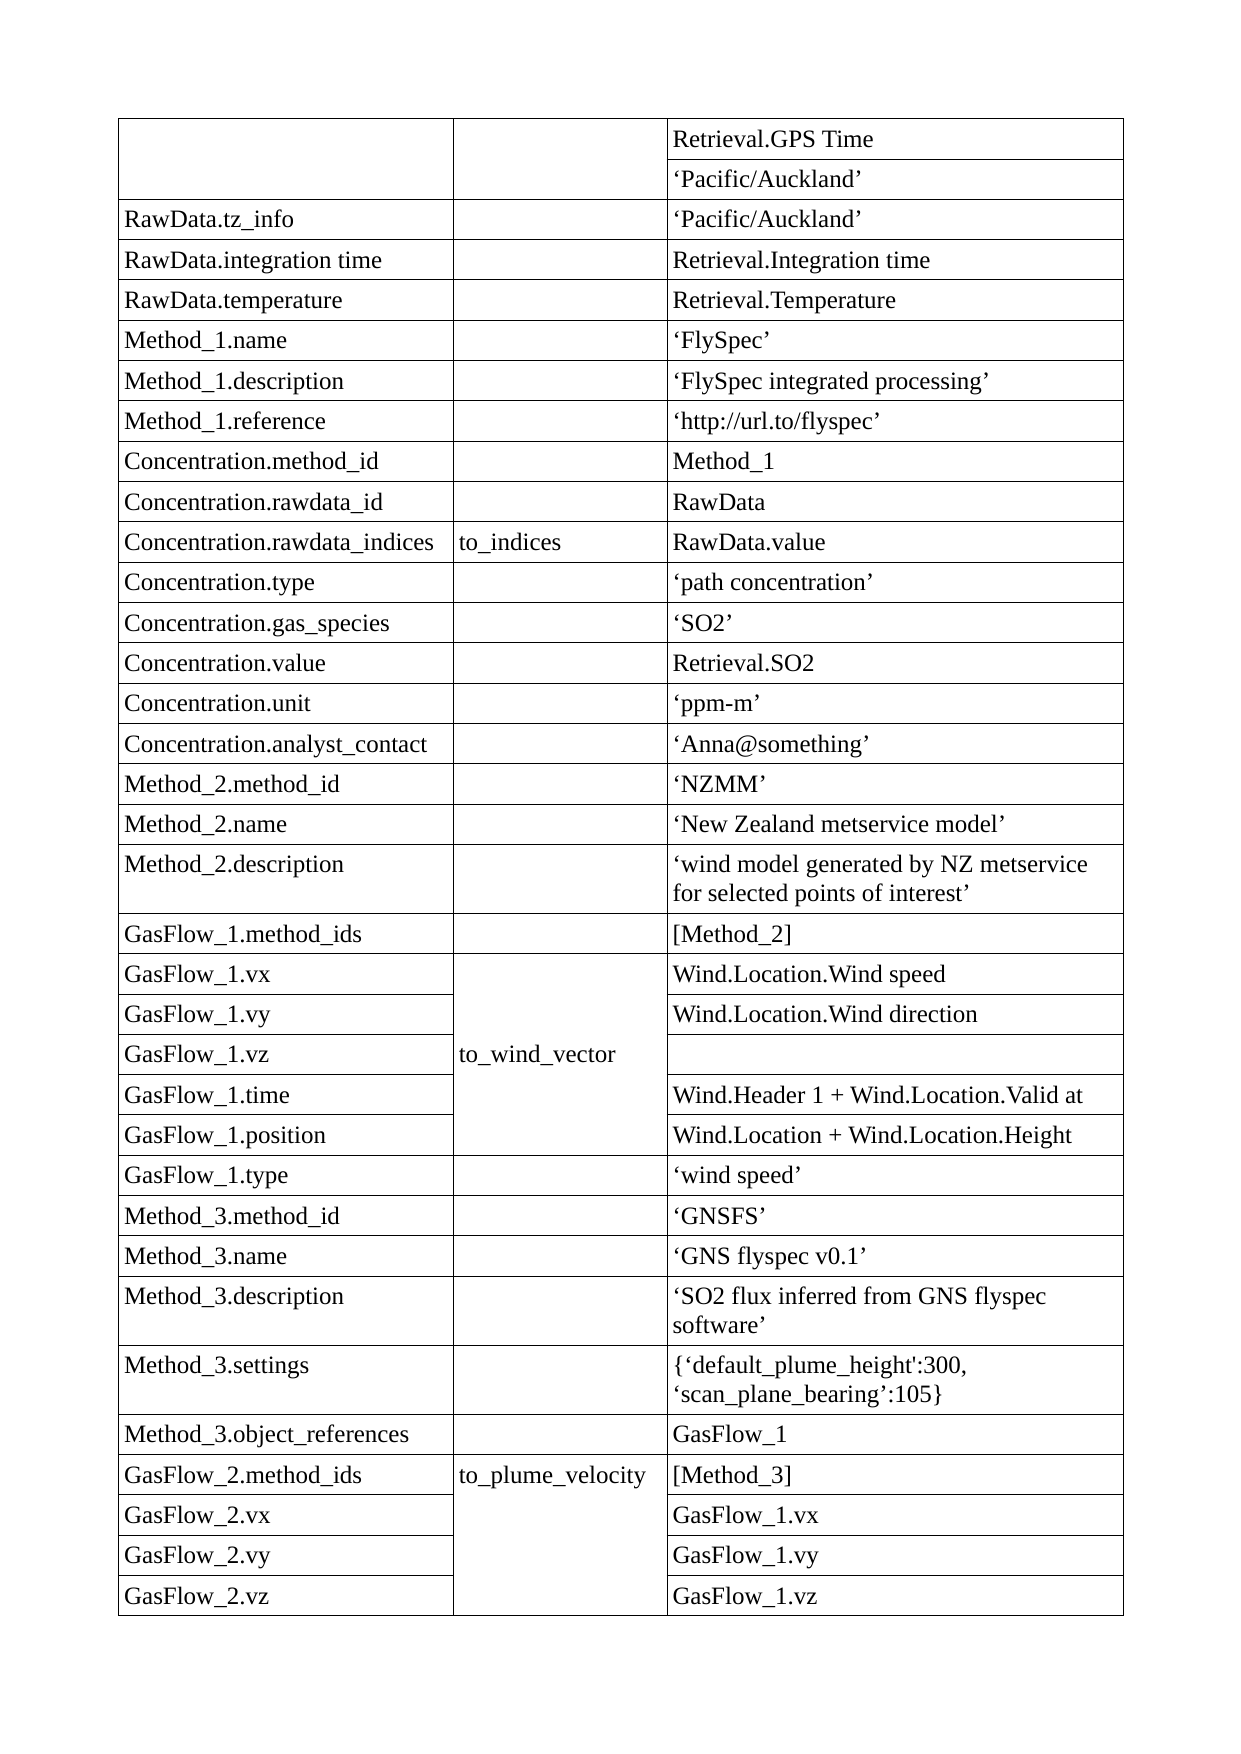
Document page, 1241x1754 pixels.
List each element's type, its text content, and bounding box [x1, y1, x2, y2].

table_cell [454, 482, 667, 521]
table_cell ‘ppm-m’ [668, 684, 1123, 723]
table_cell Wind.Location.Wind speed [668, 954, 1123, 993]
table_cell [Method_2] [668, 914, 1123, 953]
table_cell [454, 200, 667, 239]
table_cell [119, 119, 453, 199]
table_cell [454, 321, 667, 360]
table_cell Concentration.value [119, 643, 453, 682]
table_cell [454, 845, 667, 913]
table_cell Method_3.method_id [119, 1196, 453, 1235]
table_cell Retrieval.Integration time [668, 240, 1123, 279]
table_cell [454, 1415, 667, 1454]
table_cell Method_3.description [119, 1277, 453, 1345]
table_cell [454, 805, 667, 844]
table_cell GasFlow_1.vy [668, 1536, 1123, 1575]
table_cell RawData.tz_info [119, 200, 453, 239]
table_cell [454, 1156, 667, 1195]
table_cell [454, 914, 667, 953]
table_cell RawData.value [668, 522, 1123, 562]
table_cell GasFlow_1.type [119, 1156, 453, 1195]
table_cell Method_1.name [119, 321, 453, 360]
table_cell [454, 643, 667, 682]
table_cell Method_2.method_id [119, 764, 453, 803]
table_cell GasFlow_1.vz [119, 1035, 453, 1074]
table_cell ‘FlySpec’ [668, 321, 1123, 360]
table_cell ‘GNSFS’ [668, 1196, 1123, 1235]
table_cell Concentration.rawdata_id [119, 482, 453, 521]
table_cell Concentration.analyst_contact [119, 724, 453, 763]
table_cell GasFlow_2.method_ids [119, 1455, 453, 1494]
table_cell GasFlow_1.vx [119, 954, 453, 993]
table_cell [Method_3] [668, 1455, 1123, 1494]
table_cell Concentration.unit [119, 684, 453, 723]
table_cell [454, 401, 667, 441]
table_cell [454, 1277, 667, 1345]
table_cell [454, 1346, 667, 1414]
table_cell ‘SO2 flux inferred from GNS flyspec software’ [668, 1277, 1123, 1345]
table_cell ‘wind speed’ [668, 1156, 1123, 1195]
table_cell Method_1.description [119, 361, 453, 400]
table_cell ‘path concentration’ [668, 563, 1123, 602]
table_cell [454, 603, 667, 642]
table_cell Retrieval.Temperature [668, 280, 1123, 320]
table_cell ‘FlySpec integrated processing’ [668, 361, 1123, 400]
table_cell to_wind_vector [454, 954, 667, 1155]
table_cell ‘Anna@something’ [668, 724, 1123, 763]
table_cell to_plume_velocity [454, 1455, 667, 1615]
table_cell GasFlow_2.vy [119, 1536, 453, 1575]
table_cell Concentration.gas_species [119, 603, 453, 642]
table_cell Method_2.description [119, 845, 453, 913]
table_cell GasFlow_1 [668, 1415, 1123, 1454]
table_cell RawData.integration time [119, 240, 453, 279]
table_cell [454, 1236, 667, 1276]
table_cell [454, 764, 667, 803]
table_cell RawData.temperature [119, 280, 453, 320]
table_cell [454, 724, 667, 763]
table_cell ‘NZMM’ [668, 764, 1123, 803]
table_cell Wind.Location + Wind.Location.Height [668, 1115, 1123, 1155]
table_cell RawData [668, 482, 1123, 521]
table_cell [454, 361, 667, 400]
table_cell Concentration.rawdata_indices [119, 522, 453, 562]
table_cell Method_1 [668, 442, 1123, 481]
table_cell ‘GNS flyspec v0.1’ [668, 1236, 1123, 1276]
table_cell Method_3.object_references [119, 1415, 453, 1454]
table_cell [454, 240, 667, 279]
table_cell GasFlow_2.vz [119, 1576, 453, 1615]
table_cell GasFlow_1.position [119, 1115, 453, 1155]
table_cell [454, 563, 667, 602]
table_cell Retrieval.SO2 [668, 643, 1123, 682]
table_cell [454, 442, 667, 481]
table_cell to_indices [454, 522, 667, 562]
table_cell ‘wind model generated by NZ metservice for selected points of interest’ [668, 845, 1123, 913]
table_cell Wind.Location.Wind direction [668, 995, 1123, 1034]
table_cell [454, 119, 667, 199]
table_cell GasFlow_1.vz [668, 1576, 1123, 1615]
table_cell ‘Pacific/Auckland’ [668, 200, 1123, 239]
table_cell GasFlow_2.vx [119, 1495, 453, 1535]
table_cell Wind.Header 1 + Wind.Location.Valid at [668, 1075, 1123, 1114]
table_cell [454, 280, 667, 320]
table_cell [454, 1196, 667, 1235]
table_cell GasFlow_1.vy [119, 995, 453, 1034]
table_cell ‘http://url.to/flyspec’ [668, 401, 1123, 441]
table_cell [454, 684, 667, 723]
table_cell ‘New Zealand metservice model’ [668, 805, 1123, 844]
table_cell Method_3.name [119, 1236, 453, 1276]
table_cell ‘Pacific/Auckland’ [668, 160, 1123, 199]
table_cell ‘SO2’ [668, 603, 1123, 642]
table_cell GasFlow_1.time [119, 1075, 453, 1114]
table_cell [668, 1035, 1123, 1074]
table_cell {‘default_plume_height':300, ‘scan_plane_bearing’:105} [668, 1346, 1123, 1414]
table_cell Retrieval.GPS Time [668, 119, 1123, 158]
table_cell Method_1.reference [119, 401, 453, 441]
table_cell Concentration.type [119, 563, 453, 602]
table_cell Method_3.settings [119, 1346, 453, 1414]
table_cell Concentration.method_id [119, 442, 453, 481]
table_cell GasFlow_1.vx [668, 1495, 1123, 1535]
table_cell GasFlow_1.method_ids [119, 914, 453, 953]
table_cell Method_2.name [119, 805, 453, 844]
